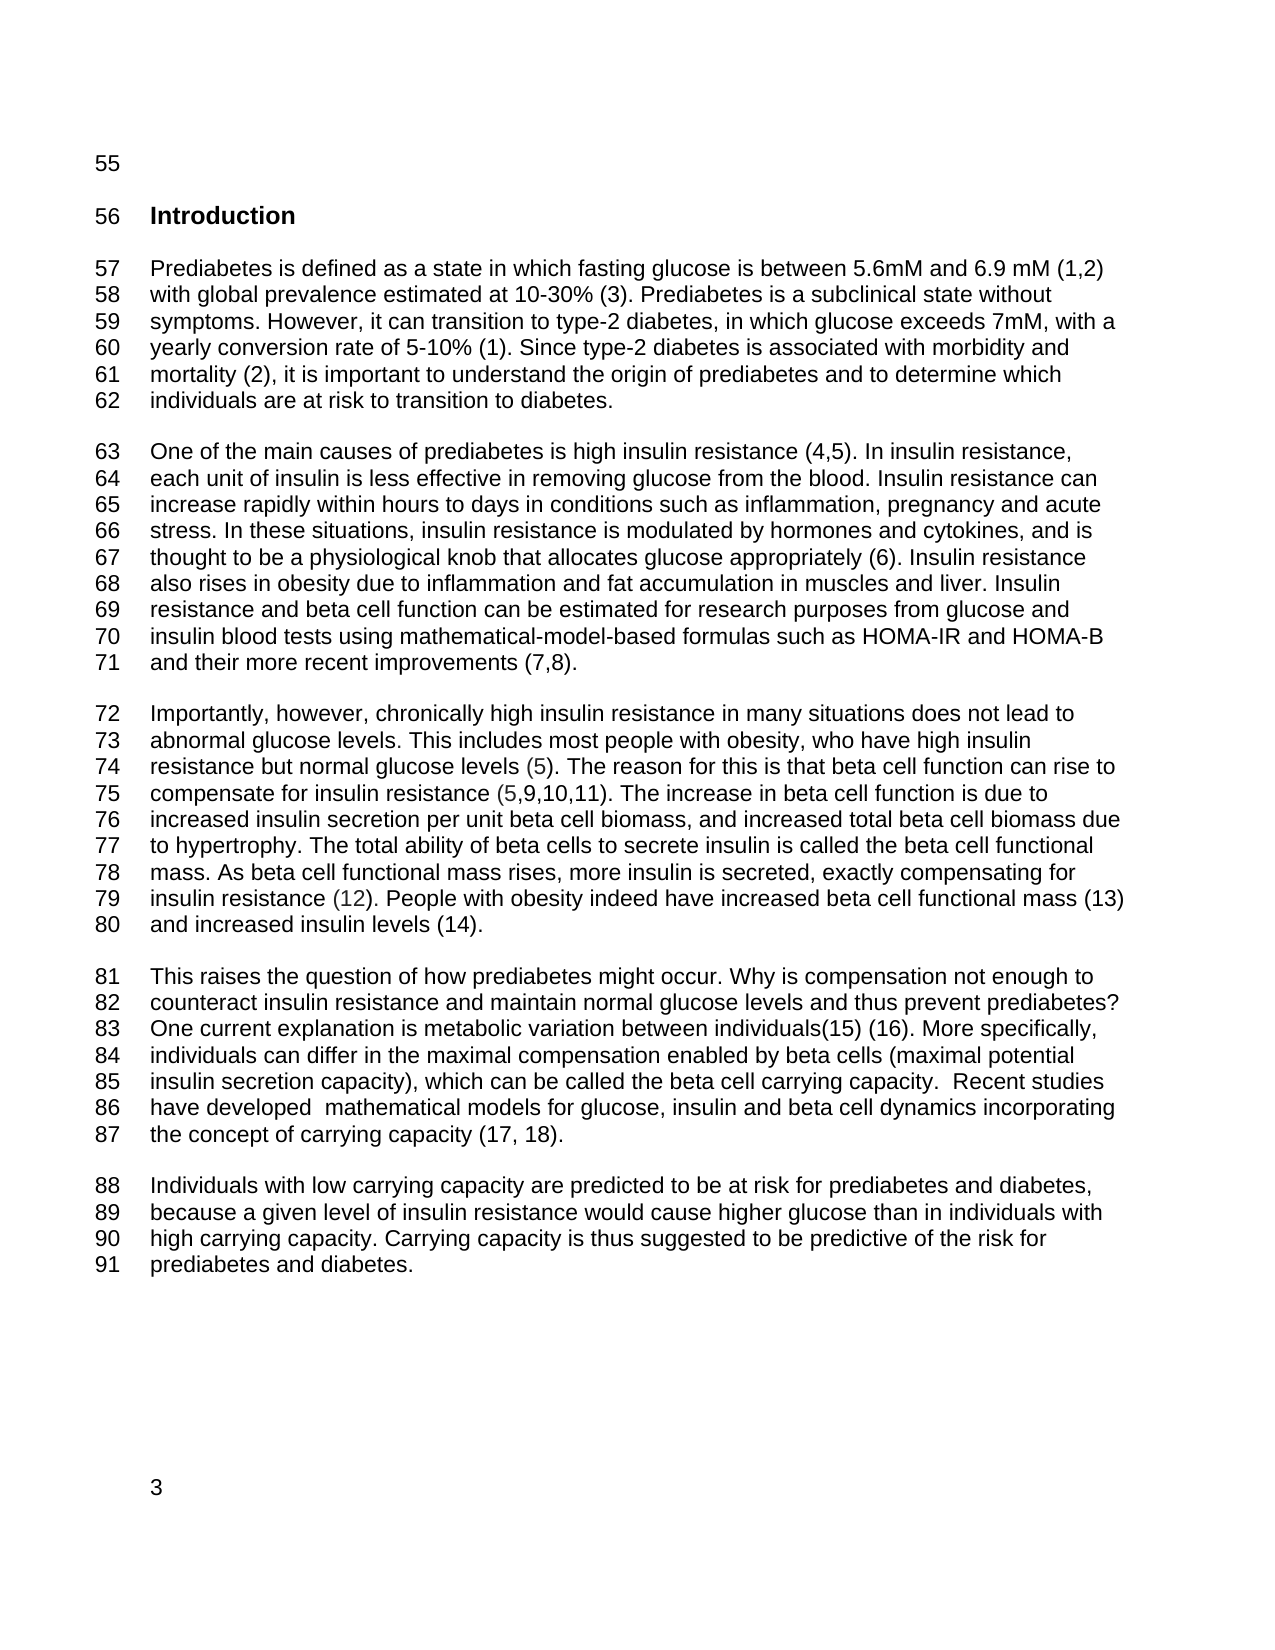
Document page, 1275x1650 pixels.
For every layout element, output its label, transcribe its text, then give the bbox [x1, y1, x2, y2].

subtitle Importantly, however, chronically high insulin resistance in many situations does not lead to abnormal glucose levels. This includes most people with obesity, who have high insulin resistance but normal glucose levels (5). The reason for this is that beta cell function can rise to compensate for insulin resistance (5,9,10,11). The increase in beta cell function is due to increased insulin secretion per unit beta cell biomass, and increased total beta cell biomass due to hypertrophy. The total ability of beta cells to secrete insulin is called the beta cell functional mass. As beta cell functional mass rises, more insulin is secreted, exactly compensating for insulin resistance (12). People with obesity indeed have increased beta cell functional mass (13) and increased insulin levels (14). [150, 700, 1125, 938]
subtitle Introduction [150, 201, 1125, 230]
subtitle One of the main causes of prediabetes is high insulin resistance (4,5). In insulin resistance, each unit of insulin is less effective in removing glucose from the blood. Insulin resistance can increase rapidly within hours to days in conditions such as inflammation, pregnancy and acute stress. In these situations, insulin resistance is modulated by hormones and cytokines, and is thought to be a physiological knob that allocates glucose appropriately (6). Insulin resistance also rises in obesity due to inflammation and fat accumulation in muscles and liver. Insulin resistance and beta cell function can be estimated for research purposes from glucose and insulin blood tests using mathematical-model-based formulas such as HOMA-IR and HOMA-B and their more recent improvements (7,8). [150, 438, 1125, 675]
subtitle This raises the question of how prediabetes might occur. Why is compensation not enough to counteract insulin resistance and maintain normal glucose levels and thus prevent prediabetes? One current explanation is metabolic variation between individuals(15) (16). More specifically, individuals can differ in the maximal compensation enabled by beta cells (maximal potential insulin secretion capacity), which can be called the beta cell carrying capacity. Recent studies have developed mathematical models for glucose, insulin and beta cell dynamics incorporating the concept of carrying capacity (17, 18). [150, 963, 1125, 1147]
subtitle Individuals with low carrying capacity are predicted to be at risk for prediabetes and diabetes, because a given level of insulin resistance would cause higher glucose than in individuals with high carrying capacity. Carrying capacity is thus suggested to be predictive of the risk for prediabetes and diabetes. [150, 1172, 1125, 1277]
subtitle Prediabetes is defined as a state in which fasting glucose is between 5.6mM and 6.9 mM (1,2) with global prevalence estimated at 10-30% (3). Prediabetes is a subclinical state without symptoms. However, it can transition to type-2 diabetes, in which glucose exceeds 7mM, with a yearly conversion rate of 5-10% (1). Since type-2 diabetes is associated with morbidity and mortality (2), it is important to understand the origin of prediabetes and to determine which individuals are at risk to transition to diabetes. [150, 255, 1125, 413]
